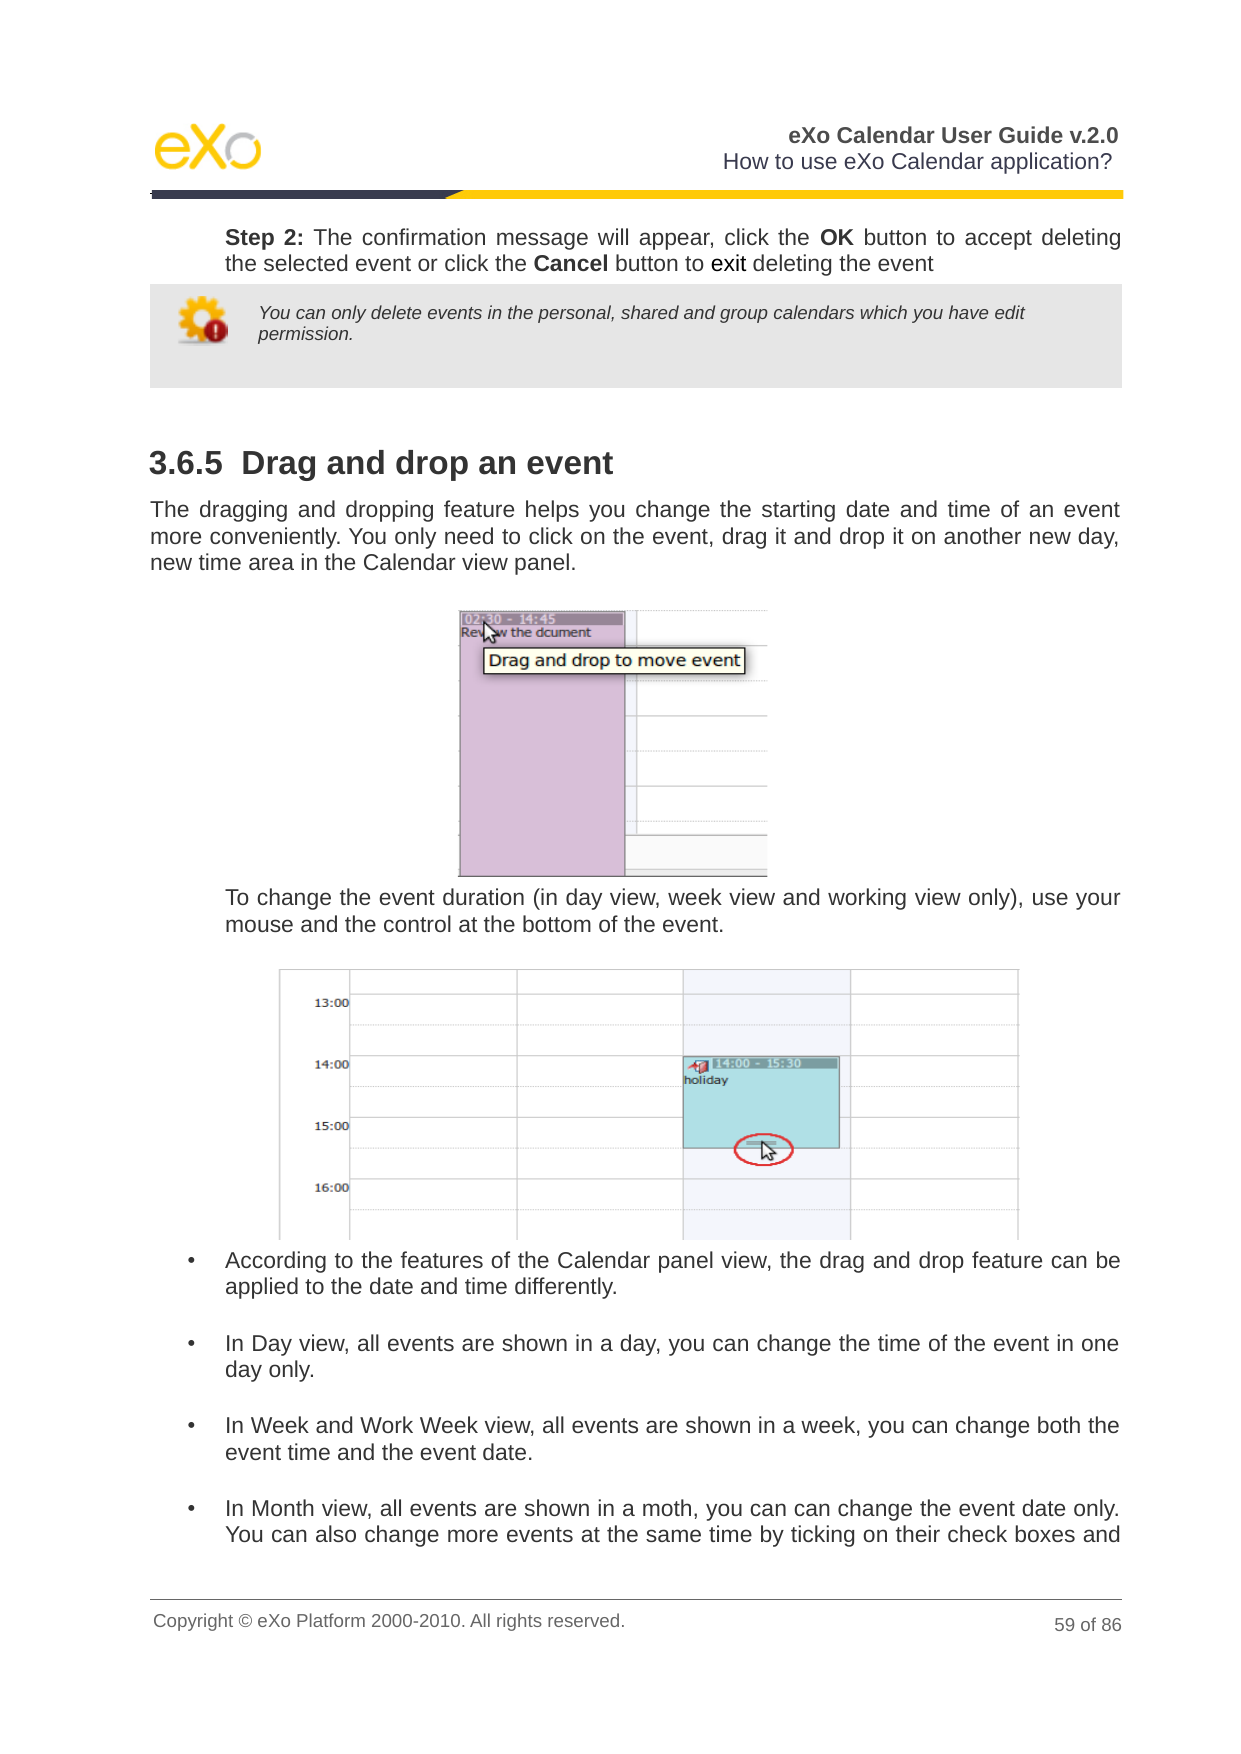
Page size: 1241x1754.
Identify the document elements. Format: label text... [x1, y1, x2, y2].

list To change the event duration (in day view, week view and working view only), use your mouse and the control at the bottom of the event. [187, 591, 1122, 937]
list In Day view, all events are shown in a day, you can change the time of the event in one day only. [187, 1329, 1122, 1382]
list According to the features of the Calendar panel view, the drag and drop feature can be applied to the date and time differently. [187, 959, 1122, 1299]
table_header You can only delete events in the personal, shared and group calendars which you have edit permission. [252, 284, 1122, 388]
text The dragging and dropping feature helps you change the starting date and time of an event more conveniently. You only need to click on the event, drag it and drop it on another new day, new time area in the Calendar view panel. [150, 496, 1122, 576]
picture [151, 190, 1124, 199]
picture [177, 296, 228, 346]
picture [278, 969, 1020, 1240]
list Step 2: The confirmation message will appear, click the OK button to accept deleting the selected event or click the Cancel button to exit deleting the event [187, 223, 1122, 276]
picture [457, 610, 768, 877]
list In Month view, all events are shown in a moth, you can can change the event date only. You can also change more events at the same time by ticking on their check boxes and [187, 1495, 1122, 1548]
list In Week and Work Week view, all events are shown in a week, you can change both the event time and the event date. [187, 1412, 1122, 1465]
table_header [150, 284, 252, 388]
subtitle Drag and drop an event [148, 443, 1122, 481]
picture [155, 123, 262, 170]
